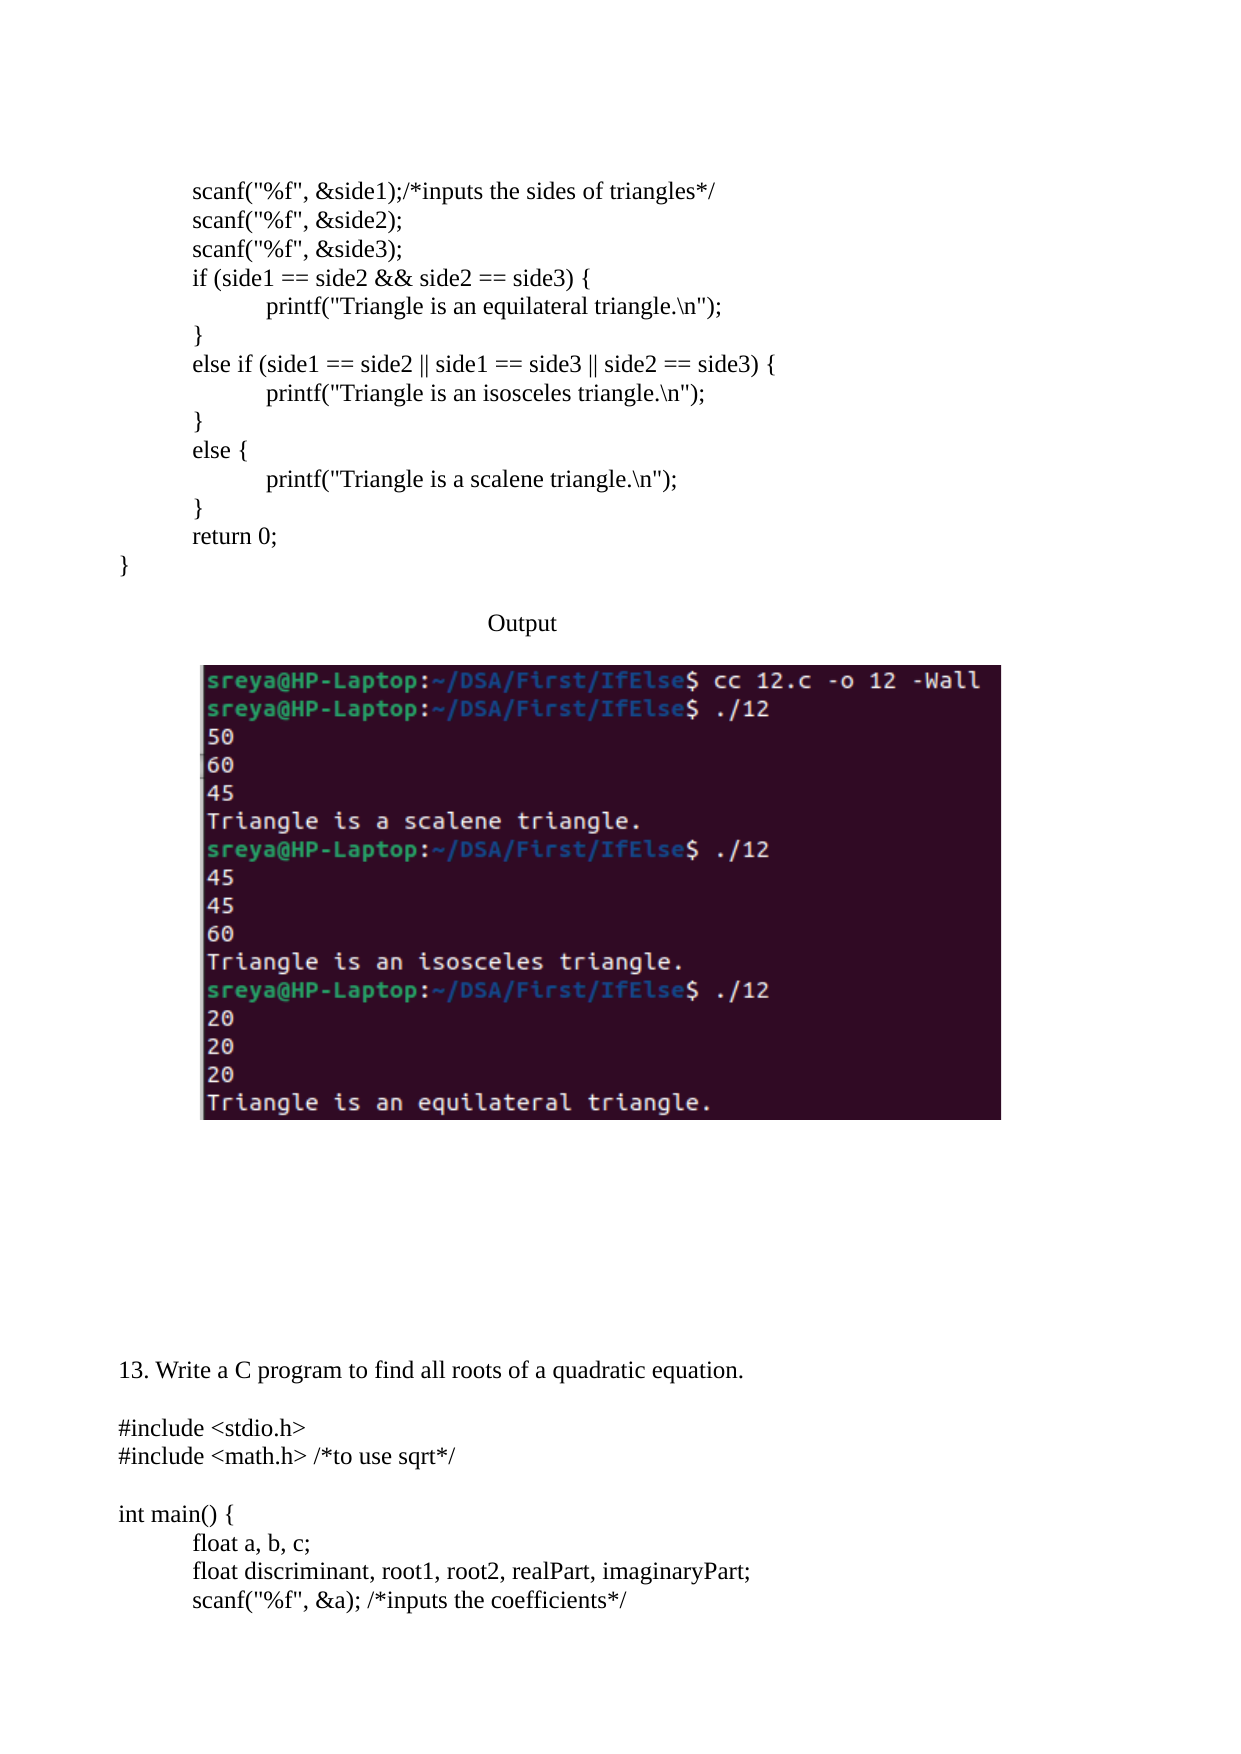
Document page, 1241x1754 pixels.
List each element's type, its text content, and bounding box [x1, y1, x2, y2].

text } [118, 406, 1122, 435]
text scanf("%f", &side2); [118, 205, 1122, 234]
text int main() { [118, 1499, 1122, 1528]
text scanf("%f", &side3); [118, 234, 1122, 263]
text scanf("%f", &a); /*inputs the coefficients*/ [118, 1585, 1122, 1614]
text else { [118, 435, 1122, 464]
text printf("Triangle is an isosceles triangle.\n"); [118, 378, 1122, 406]
text float discriminant, root1, root2, realPart, imaginaryPart; [118, 1556, 1122, 1585]
text return 0; [118, 521, 1122, 550]
text } [118, 493, 1122, 521]
text } [118, 550, 1122, 608]
text printf("Triangle is a scalene triangle.\n"); [118, 464, 1122, 493]
text 13. Write a C program to find all roots of a quadratic equation. #include <stdio.h> [118, 1355, 1122, 1441]
text } [118, 320, 1122, 349]
text #include <math.h> /*to use sqrt*/ [118, 1441, 1122, 1470]
text Output [118, 608, 1122, 636]
text else if (side1 == side2 || side1 == side3 || side2 == side3) { [118, 349, 1122, 378]
text float a, b, c; [118, 1528, 1122, 1556]
picture [199, 665, 1002, 1120]
text if (side1 == side2 && side2 == side3) { [118, 263, 1122, 291]
text printf("Triangle is an equilateral triangle.\n"); [118, 291, 1122, 320]
text scanf("%f", &side1);/*inputs the sides of triangles*/ [118, 176, 1122, 205]
